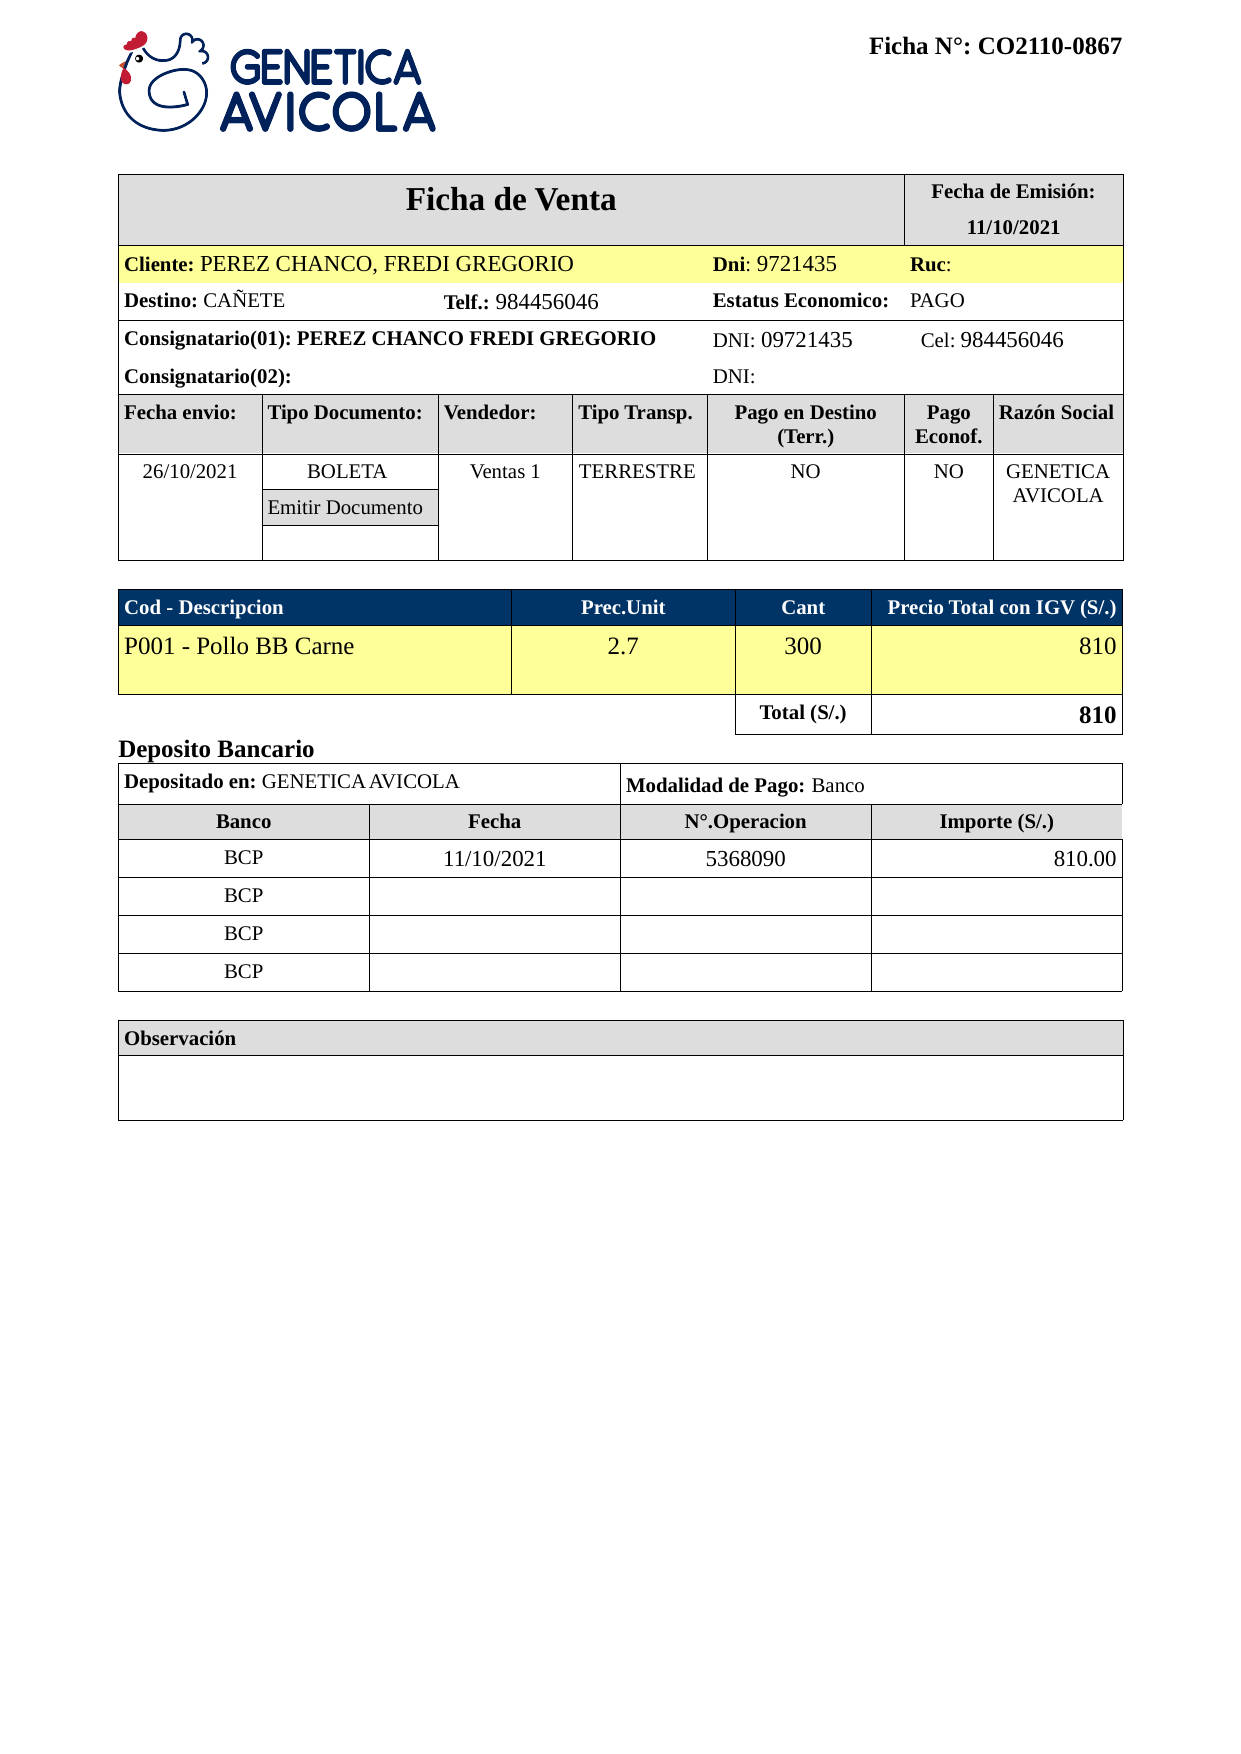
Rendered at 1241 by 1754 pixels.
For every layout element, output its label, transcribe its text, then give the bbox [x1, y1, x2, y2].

table_header Depositado en: GENETICA AVICOLA [119, 764, 620, 803]
table_cell PAGO [904, 283, 1123, 320]
text Deposito Bancario [118, 734, 1122, 763]
table_cell BCP [119, 840, 369, 877]
table_cell 5368090 [621, 840, 871, 877]
table_cell [119, 1056, 1123, 1119]
table_header Prec.Unit [512, 590, 735, 625]
table_cell 11/10/2021 [370, 840, 620, 877]
table_cell [511, 695, 735, 734]
table_header Cant [736, 590, 871, 625]
table_cell N°.Operacion [621, 805, 871, 839]
table_cell 11/10/2021 [905, 209, 1123, 245]
table_cell DNI: 09721435 [707, 321, 915, 358]
picture [118, 31, 436, 132]
table_cell [621, 954, 871, 991]
table_header Fecha de Emisión: [905, 175, 1123, 209]
table_cell Pago en Destino (Terr.) [708, 395, 904, 453]
table_header Observación [119, 1021, 1123, 1055]
table_cell BOLETA [263, 455, 438, 489]
table_cell 810 [872, 695, 1122, 734]
table_cell Consignatario(02): [119, 358, 707, 394]
table_cell [621, 916, 871, 953]
table_cell 300 [736, 626, 871, 694]
table_cell [370, 878, 620, 915]
table_cell NO [905, 455, 993, 560]
table_cell 2.7 [512, 626, 735, 694]
table_cell Importe (S/.) [872, 805, 1122, 839]
table_cell Fecha [370, 805, 620, 839]
table_cell [263, 526, 438, 560]
table_cell Banco [119, 805, 369, 839]
table_cell Fecha envio: [119, 395, 262, 453]
table_cell Emitir Documento [263, 490, 438, 525]
table_cell Total (S/.) [736, 695, 871, 734]
table_cell GENETICA AVICOLA [994, 455, 1123, 560]
table_cell Tipo Documento: [263, 395, 438, 453]
table_cell Dni: 9721435 [707, 246, 904, 283]
table_cell [370, 954, 620, 991]
table_cell 810.00 [872, 840, 1122, 877]
table_cell [872, 878, 1122, 915]
table_cell [118, 695, 511, 734]
table_cell DNI: [707, 358, 1123, 394]
table_cell BCP [119, 878, 369, 915]
table_cell Vendedor: [439, 395, 572, 453]
table_cell [872, 916, 1122, 953]
table_cell TERRESTRE [573, 455, 707, 560]
table_cell Cliente: PEREZ CHANCO, FREDI GREGORIO [119, 246, 707, 283]
table_cell Estatus Economico: [707, 283, 904, 320]
table_cell [370, 916, 620, 953]
table_cell P001 - Pollo BB Carne [119, 626, 511, 694]
table_cell Consignatario(01): PEREZ CHANCO FREDI GREGORIO [119, 321, 707, 358]
table_header Cod - Descripcion [119, 590, 511, 625]
table_header Ficha de Venta [119, 175, 904, 245]
table_cell BCP [119, 954, 369, 991]
table_cell BCP [119, 916, 369, 953]
table_cell Telf.: 984456046 [438, 283, 707, 320]
table_cell Razón Social [994, 395, 1123, 453]
table_cell [621, 878, 871, 915]
table_cell Tipo Transp. [573, 395, 707, 453]
table_header Precio Total con IGV (S/.) [872, 590, 1122, 625]
table_cell Ruc: [904, 246, 1123, 283]
table_cell Ventas 1 [439, 455, 572, 560]
table_cell Cel: 984456046 [915, 321, 1123, 358]
table_cell 26/10/2021 [119, 455, 262, 560]
table_cell Destino: CAÑETE [119, 283, 438, 320]
table_cell Pago Econof. [905, 395, 993, 453]
table_cell NO [708, 455, 904, 560]
table_cell 810 [872, 626, 1122, 694]
table_header Modalidad de Pago: Banco [621, 764, 1122, 803]
table_cell [872, 954, 1122, 991]
